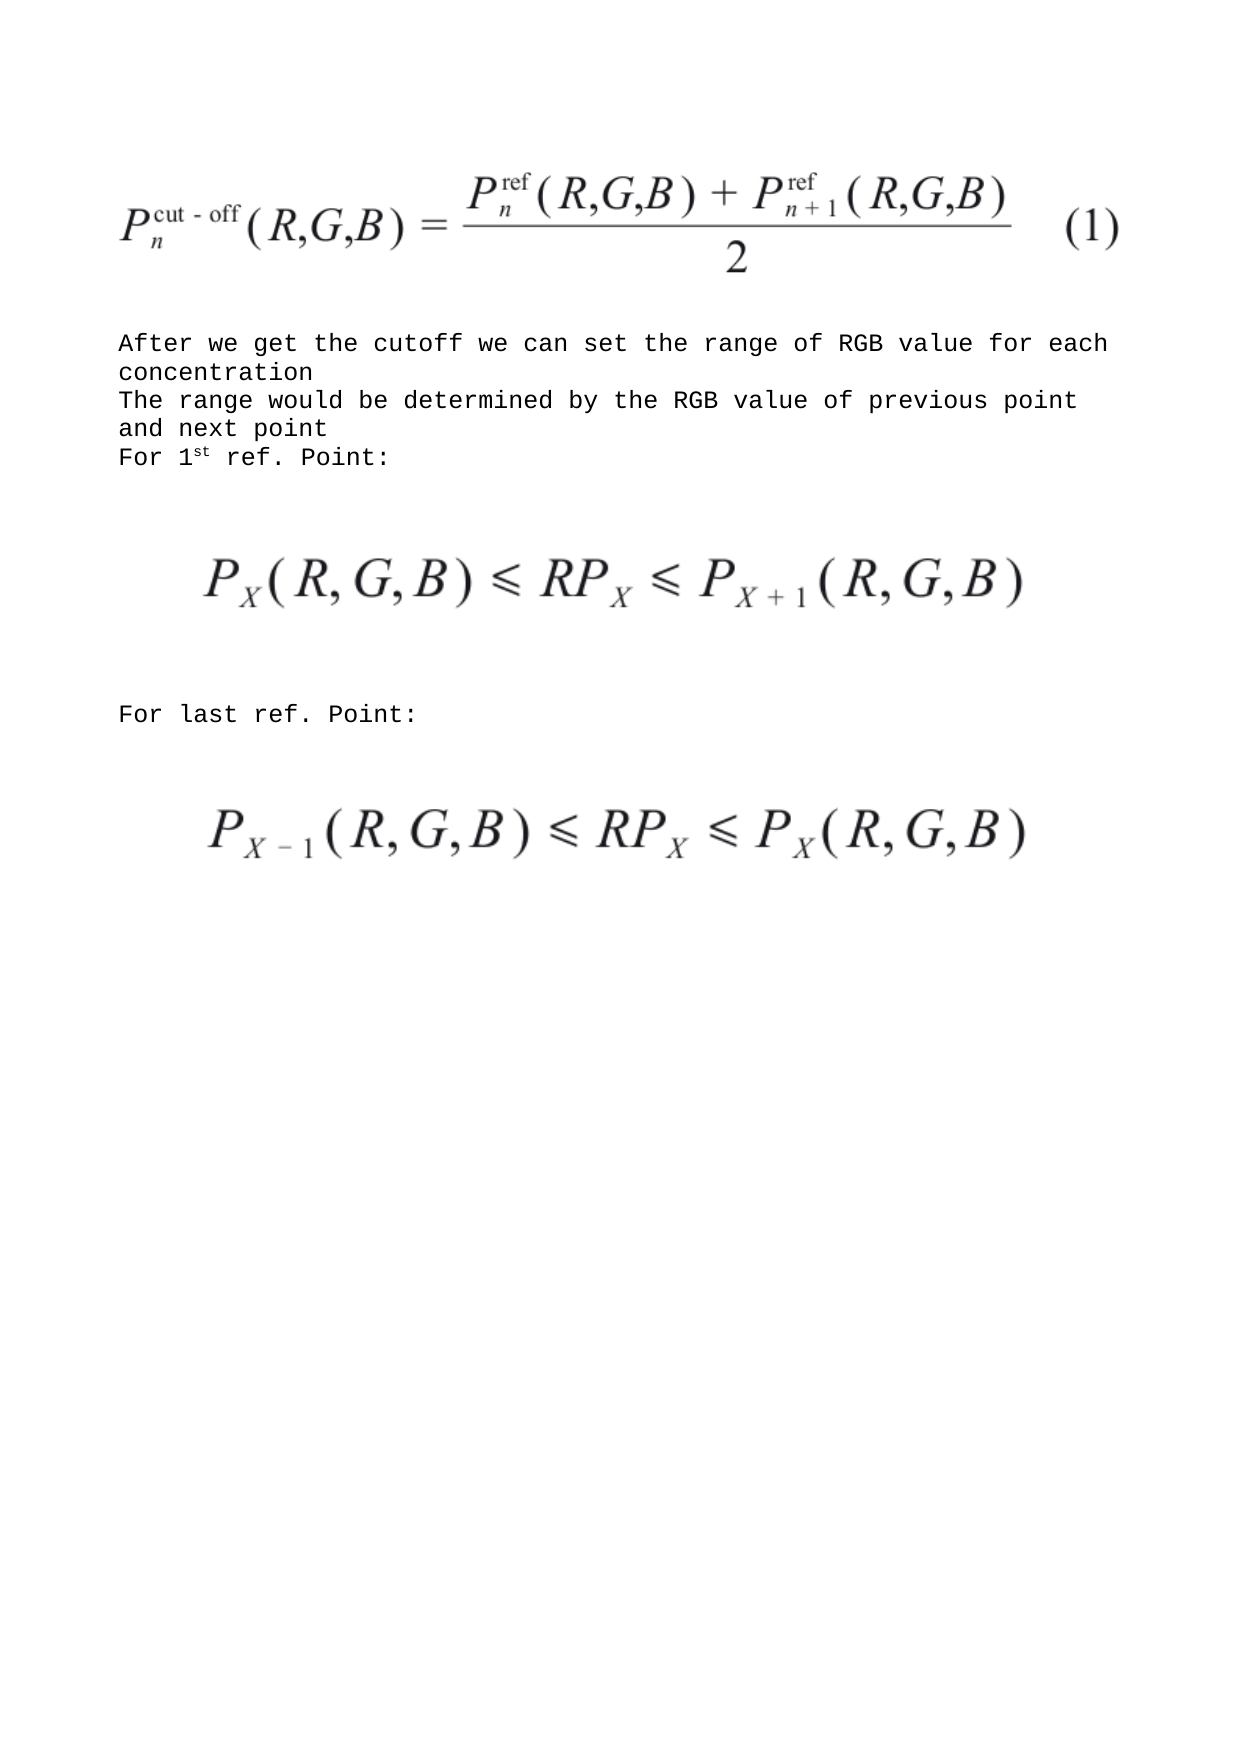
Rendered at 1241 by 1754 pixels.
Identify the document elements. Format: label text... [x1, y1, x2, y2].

text concentration [118, 359, 1122, 387]
picture [200, 529, 1040, 645]
text The range would be determined by the RGB value of previous point and next point [118, 387, 1122, 444]
text For last ref. Point: [118, 701, 1122, 730]
picture [206, 786, 1035, 885]
text For 1st ref. Point: [118, 444, 1122, 472]
picture [118, 146, 1123, 303]
text After we get the cutoff we can set the range of RGB value for each [118, 331, 1122, 359]
